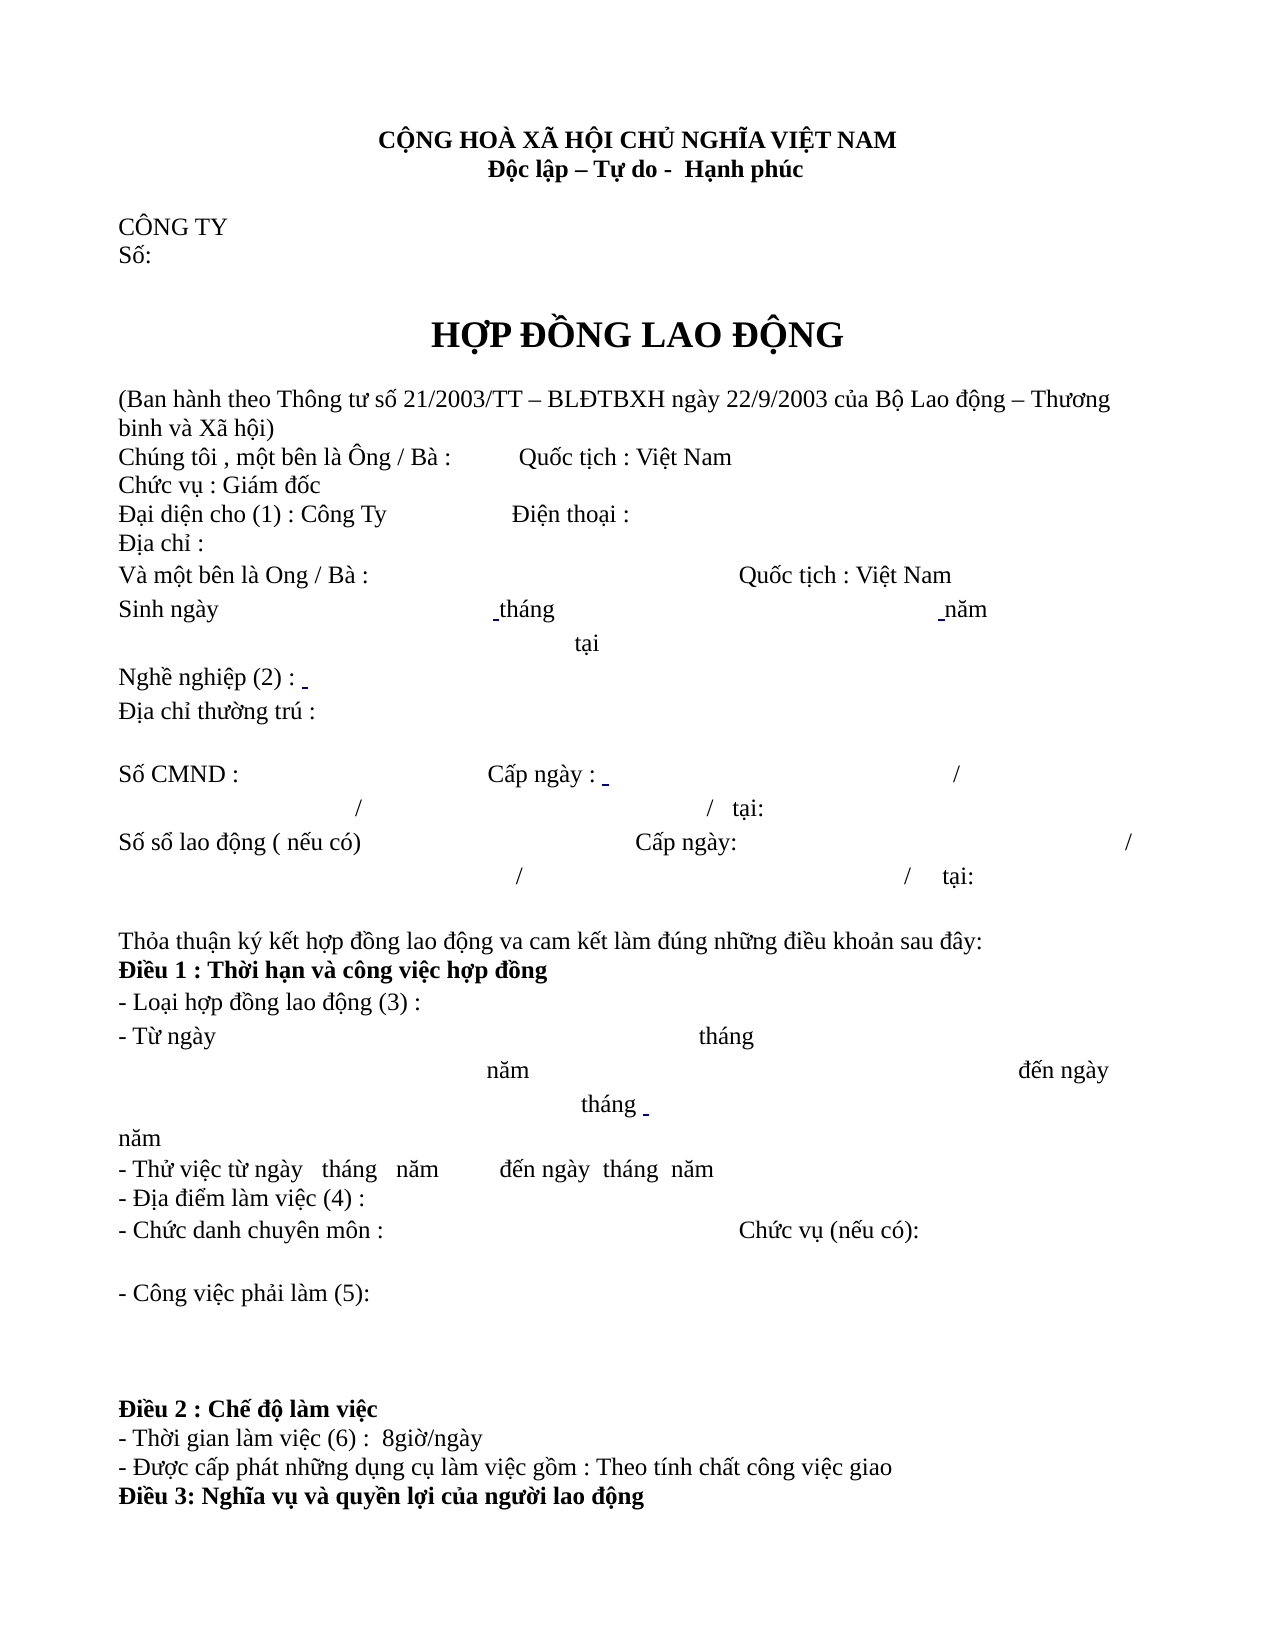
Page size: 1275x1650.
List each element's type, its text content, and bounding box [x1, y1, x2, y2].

text Đại diện cho (1) : Công Ty Điện thoại : [118, 499, 1157, 528]
text Và một bên là Ong / Bà : <get_nv(o.id)['last_name']> Quốc tịch : Việt Nam [118, 557, 1157, 591]
text - Từ ngày <get_nv(o.id)['start_date_contract_date'] or ' '> tháng <get_nv(o.id)['start_date_contract_month'] or ' '> năm <get_nv(o.id)['start_date_contract_year'] or ' '> đến ngày <get_nv(o.id)['end_date_contract_date'] or ' '> tháng <get_nv(o.id)['end_date_contract_month'] or ' '> năm <get_nv(o.id)['end_date_contract_year'] or ' '> [118, 1018, 1157, 1154]
text - Loại hợp đồng lao động (3) : <get_nv(o.id)['duration']> [118, 983, 1157, 1018]
text - Thử việc từ ngày tháng năm đến ngày tháng năm [118, 1154, 1157, 1183]
text Số CMND : <get_nv(o.id)['cmnd']> Cấp ngày : <get_nv(o.id)['date_id_date'] or ' '>/<get_nv(o.id)['date_id_month'] or ' '>/<get_nv(o.id)['date_id_year'] or ' '>/ tại: <get_nv(o.id)['nc']> [118, 756, 1157, 824]
text Điều 2 : Chế độ làm việc [118, 1394, 1157, 1423]
text Chức vụ : Giám đốc [118, 470, 1157, 499]
text CÔNG TY [118, 212, 1157, 240]
text (Ban hành theo Thông tư số 21/2003/TT – BLĐTBXH ngày 22/9/2003 của Bộ Lao động – Thương binh và Xã hội) [118, 384, 1157, 442]
text - Chức danh chuyên môn : <get_nv(o.id)['major']> Chức vụ (nếu có): <get_nv(o.id)['job']> [118, 1211, 1157, 1245]
text Số sổ lao động ( nếu có) <get_nv(o.id)['ssnid']> Cấp ngày: <get_nv(o.id)['ssnid_date_date'] or ' '>/ <get_nv(o.id)['ssnid_date_month'] or ' '>/<get_nv(o.id)['ssnid_date_year'] or ' '> / tại: <get_nv(o.id)['ssnid_place']> [118, 824, 1157, 926]
text Địa chỉ : [118, 528, 1157, 557]
text Nghề nghiệp (2) : <get_nv(o.id)['job']> [118, 659, 1157, 693]
text - Được cấp phát những dụng cụ làm việc gồm : Theo tính chất công việc giao [118, 1452, 1157, 1481]
text - Địa điểm làm việc (4) : [118, 1183, 1157, 1211]
text CỘNG HOÀ XÃ HỘI CHỦ NGHĨA VIỆT NAM [118, 125, 1157, 154]
text Độc lập – Tự do - Hạnh phúc [118, 154, 1157, 183]
text Số: <get_nv(o.id)['name'] or ''> [118, 240, 1157, 269]
text Chúng tôi , một bên là Ông / Bà : Quốc tịch : Việt Nam [118, 442, 1157, 470]
text Địa chỉ thường trú : <get_nv(o.id)['address_home']> [118, 693, 1157, 727]
text - Công việc phải làm (5): <o.notes or ''> [118, 1274, 1157, 1308]
text Sinh ngày <get_nv(o.id)['last_name']> tháng <get_nv(o.id)['birthday_month'] or ' '> năm <get_nv(o.id)['birthday_year'] or ' '> tại <get_nv(o.id)['place_of_birth']> [118, 591, 1157, 659]
text - Thời gian làm việc (6) : 8giờ/ngày [118, 1423, 1157, 1452]
text Thỏa thuận ký kết hợp đồng lao động va cam kết làm đúng những điều khoản sau đây: [118, 926, 1157, 955]
text HỢP ĐỒNG LAO ĐỘNG [118, 312, 1157, 355]
text Điều 3: Nghĩa vụ và quyền lợi của người lao động [118, 1481, 1157, 1509]
text Điều 1 : Thời hạn và công việc hợp đồng [118, 955, 1157, 983]
